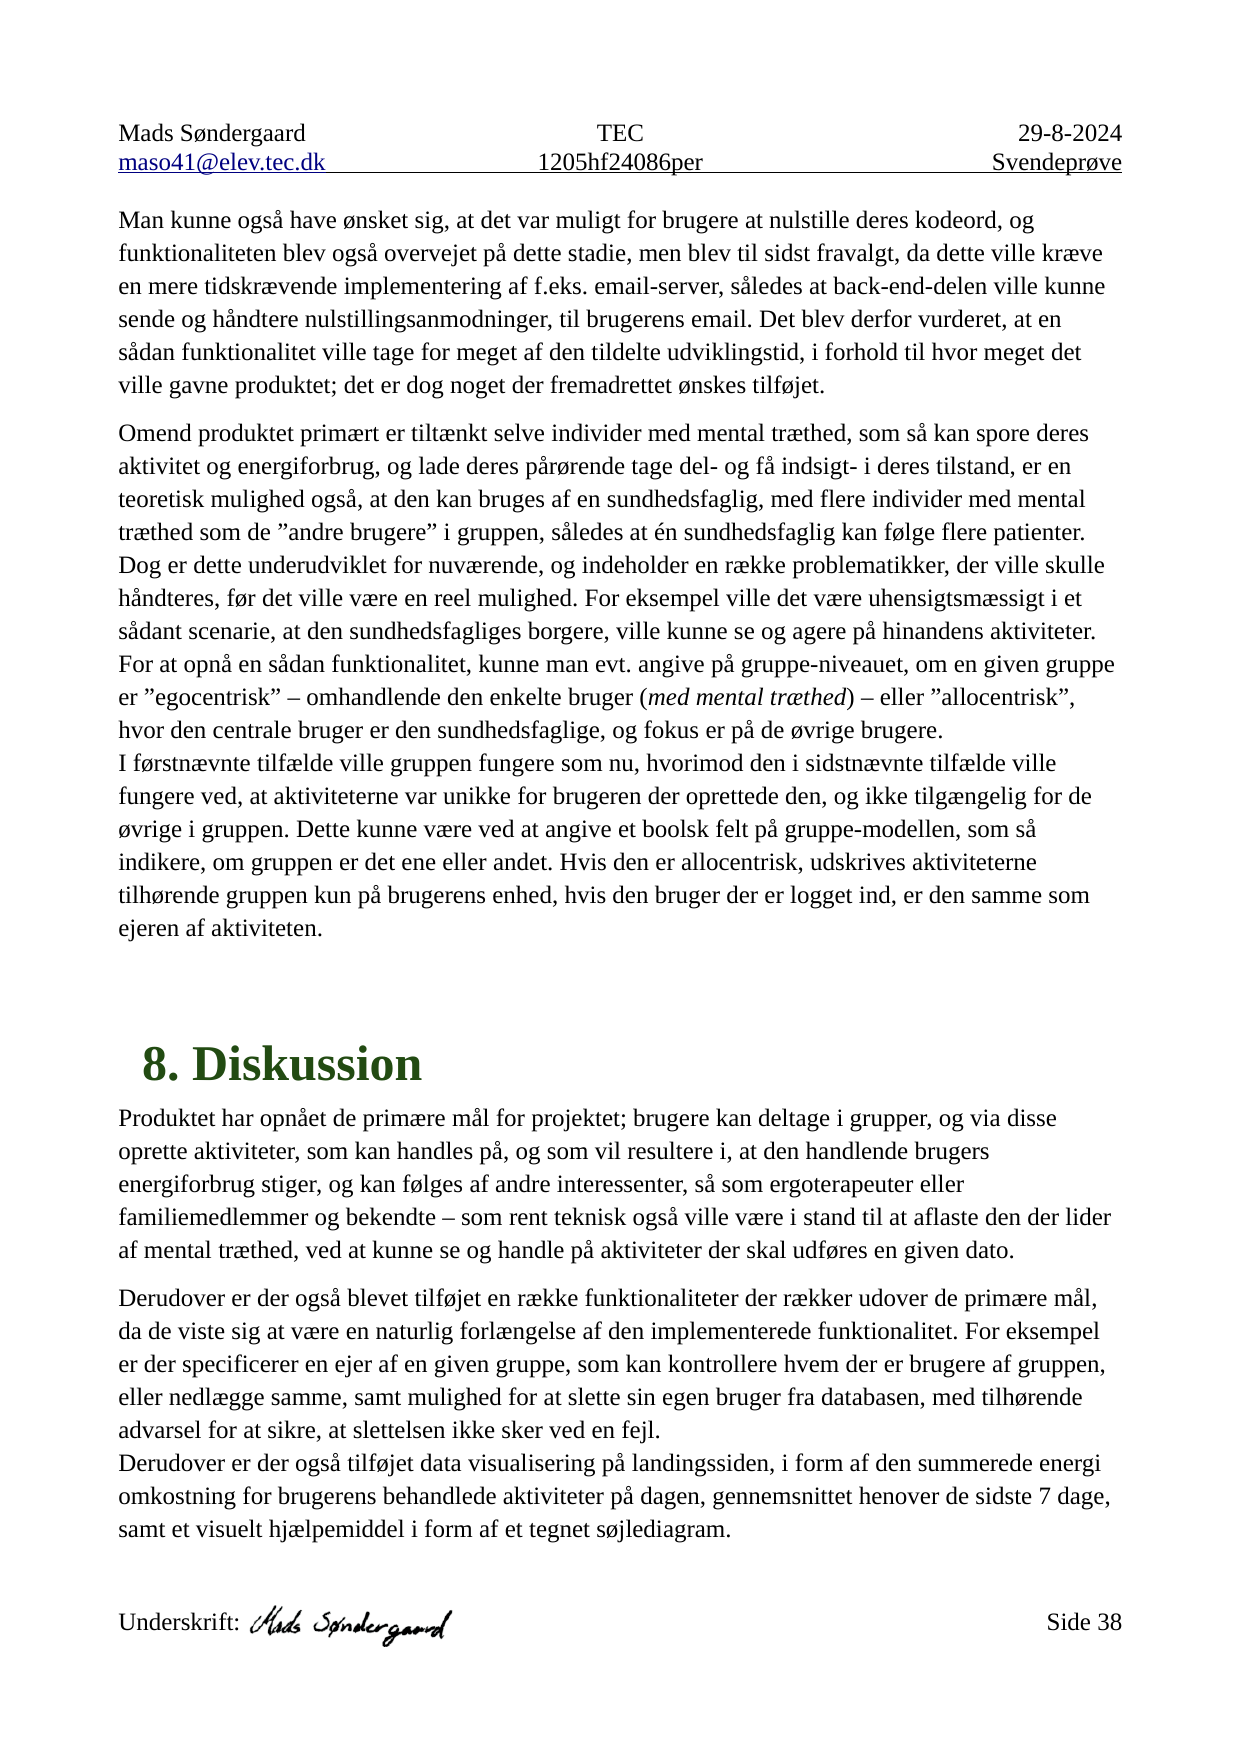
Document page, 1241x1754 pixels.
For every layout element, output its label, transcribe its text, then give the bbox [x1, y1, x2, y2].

text Omend produktet primært er tiltænkt selve individer med mental træthed, som så kan spore deres aktivitet og energiforbrug, og lade deres pårørende tage del- og få indsigt- i deres tilstand, er en teoretisk mulighed også, at den kan bruges af en sundhedsfaglig, med flere individer med mental træthed som de ”andre brugere” i gruppen, således at én sundhedsfaglig kan følge flere patienter. Dog er dette underudviklet for nuværende, og indeholder en række problematikker, der ville skulle håndteres, før det ville være en reel mulighed. For eksempel ville det være uhensigtsmæssigt i et sådant scenarie, at den sundhedsfagliges borgere, ville kunne se og agere på hinandens aktiviteter. For at opnå en sådan funktionalitet, kunne man evt. angive på gruppe-niveauet, om en given gruppe er ”egocentrisk” – omhandlende den enkelte bruger (med mental træthed) – eller ”allocentrisk”, hvor den centrale bruger er den sundhedsfaglige, og fokus er på de øvrige brugere. I førstnævnte tilfælde ville gruppen fungere som nu, hvorimod den i sidstnævnte tilfælde ville fungere ved, at aktiviteterne var unikke for brugeren der oprettede den, og ikke tilgængelig for de øvrige i gruppen. Dette kunne være ved at angive et boolsk felt på gruppe-modellen, som så indikere, om gruppen er det ene eller andet. Hvis den er allocentrisk, udskrives aktiviteterne tilhørende gruppen kun på brugerens enhed, hvis den bruger der er logget ind, er den samme som ejeren af aktiviteten. [118, 418, 1122, 942]
subtitle 8. Diskussion [118, 1033, 1122, 1091]
picture [244, 1600, 458, 1647]
text Man kunne også have ønsket sig, at det var muligt for brugere at nulstille deres kodeord, og funktionaliteten blev også overvejet på dette stadie, men blev til sidst fravalgt, da dette ville kræve en mere tidskrævende implementering af f.eks. email-server, således at back-end-delen ville kunne sende og håndtere nulstillingsanmodninger, til brugerens email. Det blev derfor vurderet, at en sådan funktionalitet ville tage for meget af den tildelte udviklingstid, i forhold til hvor meget det ville gavne produktet; det er dog noget der fremadrettet ønskes tilføjet. [118, 205, 1122, 399]
text Derudover er der også blevet tilføjet en række funktionaliteter der rækker udover de primære mål, da de viste sig at være en naturlig forlængelse af den implementerede funktionalitet. For eksempel er der specificerer en ejer af en given gruppe, som kan kontrollere hvem der er brugere af gruppen, eller nedlægge samme, samt mulighed for at slette sin egen bruger fra databasen, med tilhørende advarsel for at sikre, at slettelsen ikke sker ved en fejl. Derudover er der også tilføjet data visualisering på landingssiden, i form af den summerede energi omkostning for brugerens behandlede aktiviteter på dagen, gennemsnittet henover de sidste 7 dage, samt et visuelt hjælpemiddel i form af et tegnet søjlediagram. [118, 1283, 1122, 1543]
text Produktet har opnået de primære mål for projektet; brugere kan deltage i grupper, og via disse oprette aktiviteter, som kan handles på, og som vil resultere i, at den handlende brugers energiforbrug stiger, og kan følges af andre interessenter, så som ergoterapeuter eller familiemedlemmer og bekendte – som rent teknisk også ville være i stand til at aflaste den der lider af mental træthed, ved at kunne se og handle på aktiviteter der skal udføres en given dato. [118, 1103, 1122, 1264]
